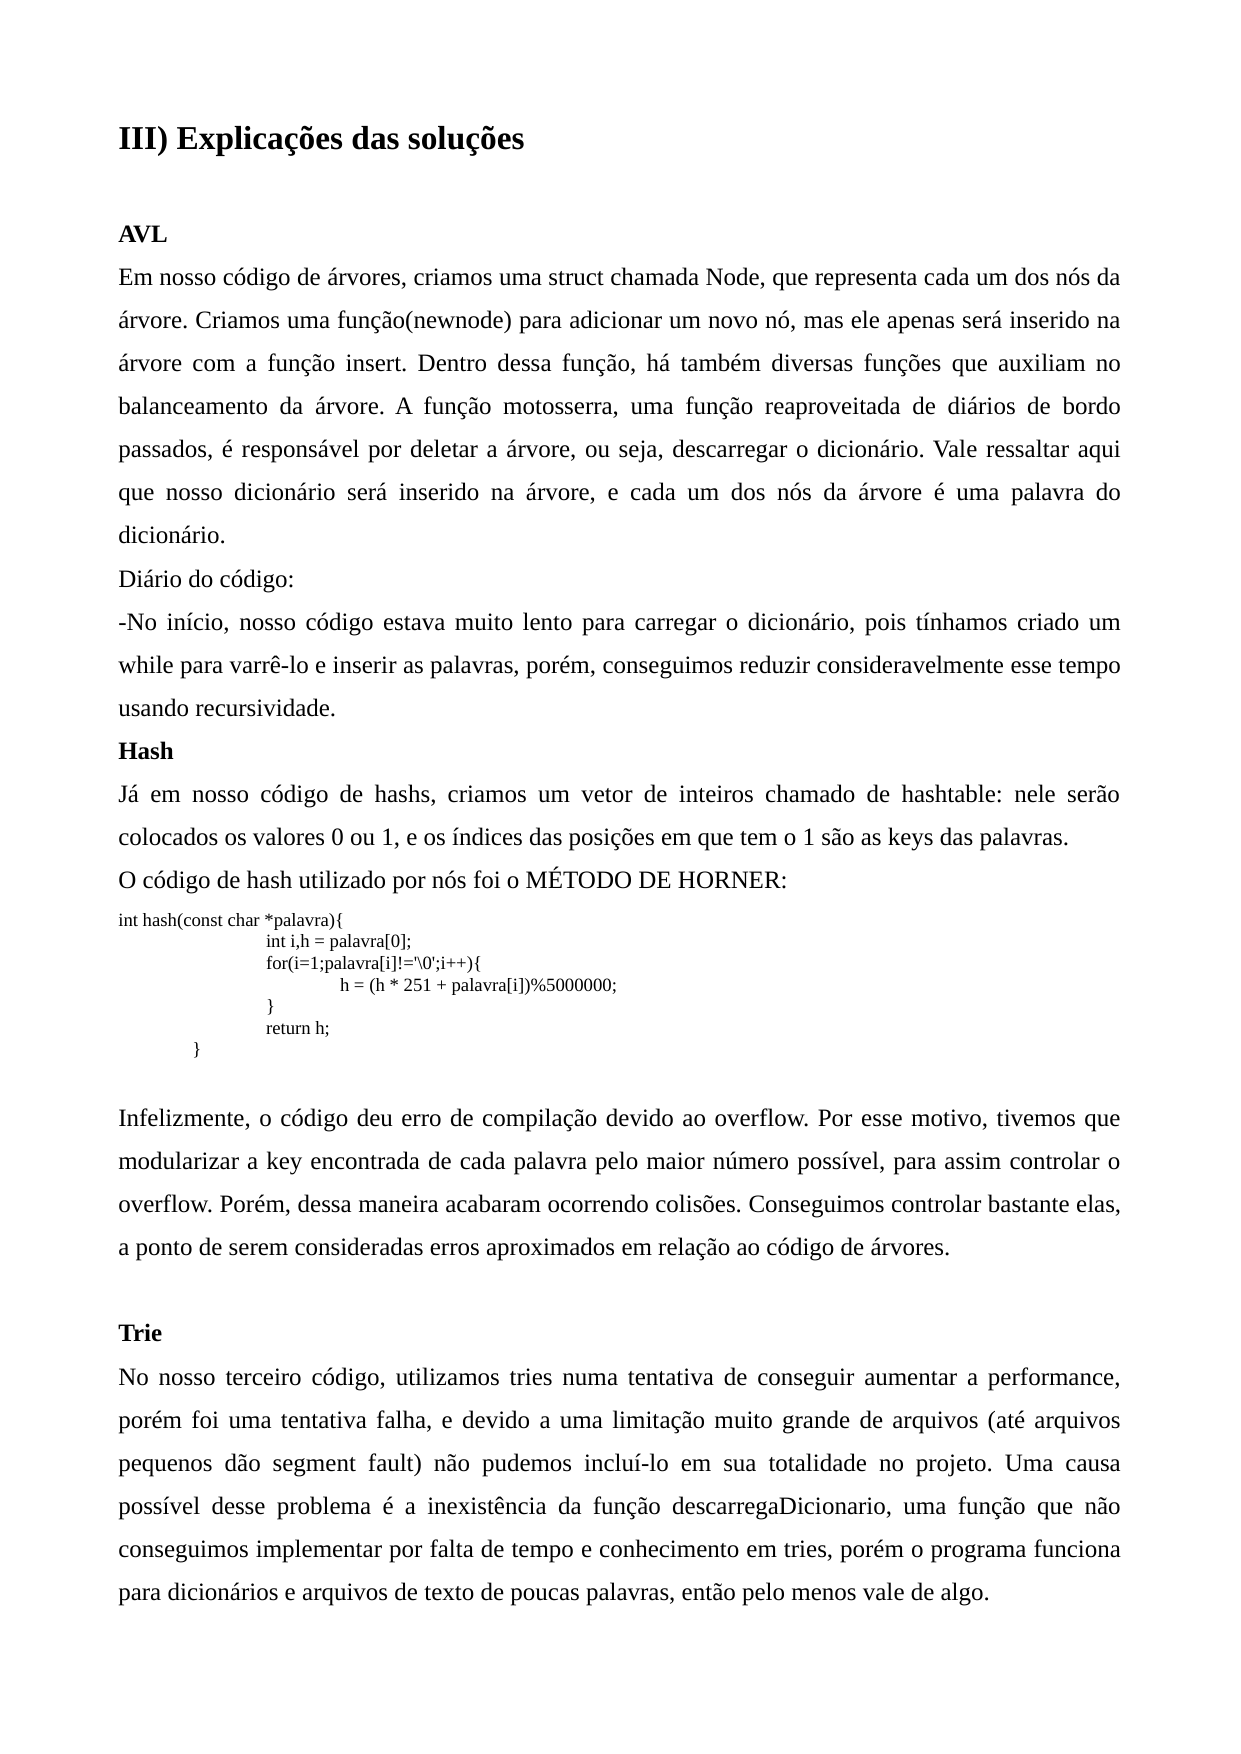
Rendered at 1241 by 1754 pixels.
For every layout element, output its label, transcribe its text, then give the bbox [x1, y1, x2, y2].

text Em nosso código de árvores, criamos uma struct chamada Node, que representa cada um dos nós da árvore. Criamos uma função(newnode) para adicionar um novo nó, mas ele apenas será inserido na árvore com a função insert. Dentro dessa função, há também diversas funções que auxiliam no balanceamento da árvore. A função motosserra, uma função reaproveitada de diários de bordo passados, é responsável por deletar a árvore, ou seja, descarregar o dicionário. Vale ressaltar aqui que nosso dicionário será inserido na árvore, e cada um dos nós da árvore é uma palavra do dicionário. [118, 262, 1122, 549]
text for(i=1;palavra[i]!='\0';i++){ [118, 952, 1122, 973]
text int hash(const char *palavra){ [118, 909, 1122, 930]
text -No início, nosso código estava muito lento para carregar o dicionário, pois tínhamos criado um while para varrê-lo e inserir as palavras, porém, conseguimos reduzir consideravelmente esse tempo usando recursividade. [118, 607, 1122, 722]
text III) Explicações das soluções [118, 118, 1122, 156]
text } [118, 995, 1122, 1017]
text } [118, 1038, 1122, 1060]
text AVL [118, 219, 1122, 247]
text Trie [118, 1318, 1122, 1347]
text h = (h * 251 + palavra[i])%5000000; [118, 973, 1122, 995]
text Hash [118, 736, 1122, 765]
text O código de hash utilizado por nós foi o MÉTODO DE HORNER: [118, 866, 1122, 894]
text Já em nosso código de hashs, criamos um vetor de inteiros chamado de hashtable: nele serão colocados os valores 0 ou 1, e os índices das posições em que tem o 1 são as keys das palavras. [118, 779, 1122, 851]
text No nosso terceiro código, utilizamos tries numa tentativa de conseguir aumentar a performance, porém foi uma tentativa falha, e devido a uma limitação muito grande de arquivos (até arquivos pequenos dão segment fault) não pudemos incluí-lo em sua totalidade no projeto. Uma causa possível desse problema é a inexistência da função descarregaDicionario, uma função que não conseguimos implementar por falta de tempo e conhecimento em tries, porém o programa funciona para dicionários e arquivos de texto de poucas palavras, então pelo menos vale de algo. [118, 1362, 1122, 1606]
text return h; [118, 1017, 1122, 1038]
text int i,h = palavra[0]; [118, 930, 1122, 952]
text Diário do código: [118, 564, 1122, 592]
text Infelizmente, o código deu erro de compilação devido ao overflow. Por esse motivo, tivemos que modularizar a key encontrada de cada palavra pelo maior número possível, para assim controlar o overflow. Porém, dessa maneira acabaram ocorrendo colisões. Conseguimos controlar bastante elas, a ponto de serem consideradas erros aproximados em relação ao código de árvores. [118, 1103, 1122, 1261]
